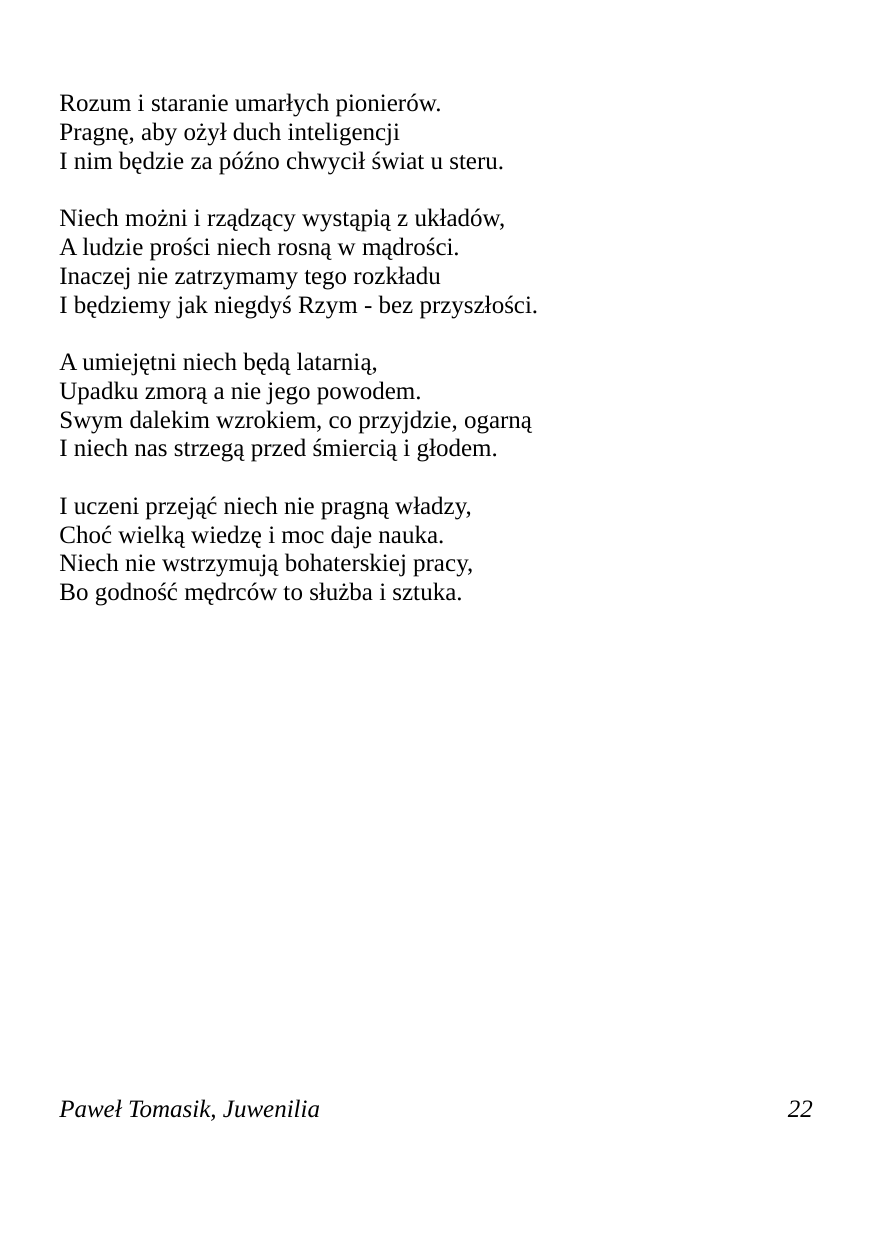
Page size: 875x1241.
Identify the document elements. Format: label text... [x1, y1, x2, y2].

text Pragnę, aby ożył duch inteligencji [59, 117, 815, 146]
text Niech możni i rządzący wystąpią z układów, [59, 203, 815, 232]
text Upadku zmorą a nie jego powodem. [59, 376, 815, 405]
text Bo godność mędrców to służba i sztuka. [59, 577, 815, 606]
text Swym dalekim wzrokiem, co przyjdzie, ogarną [59, 405, 815, 433]
text Niech nie wstrzymują bohaterskiej pracy, [59, 548, 815, 577]
text I uczeni przejąć niech nie pragną władzy, [59, 491, 815, 520]
text Rozum i staranie umarłych pionierów. [59, 88, 815, 117]
text I nim będzie za późno chwycił świat u steru. [59, 146, 815, 175]
text Inaczej nie zatrzymamy tego rozkładu [59, 261, 815, 290]
text I niech nas strzegą przed śmiercią i głodem. [59, 433, 815, 462]
text A ludzie prości niech rosną w mądrości. [59, 232, 815, 261]
text I będziemy jak niegdyś Rzym - bez przyszłości. [59, 290, 815, 318]
text A umiejętni niech będą latarnią, [59, 347, 815, 376]
text Choć wielką wiedzę i moc daje nauka. [59, 520, 815, 548]
